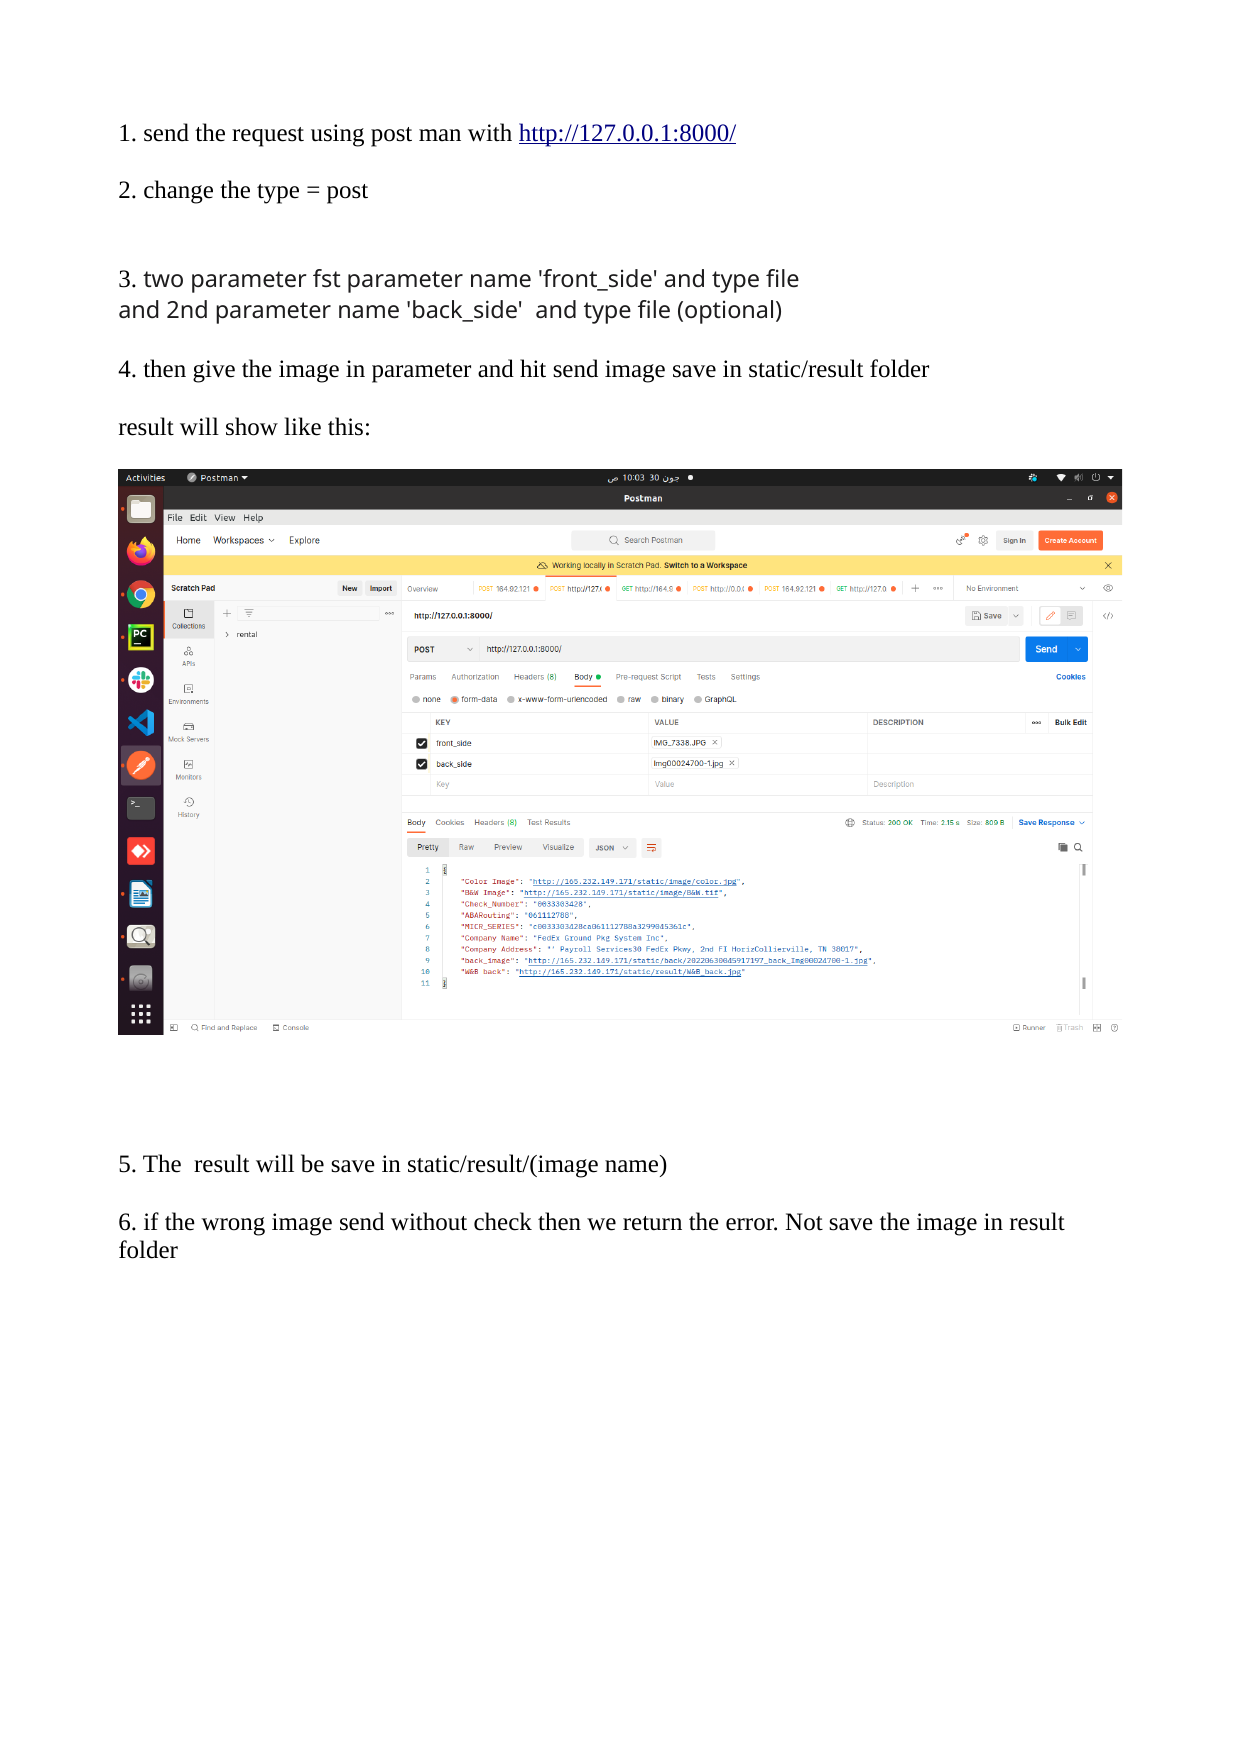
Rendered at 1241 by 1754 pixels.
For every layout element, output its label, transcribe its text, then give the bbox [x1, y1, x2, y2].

text 3. two parameter fst parameter name 'front_side' and type file and 2nd parameter name 'back_side' and type file (optional) [118, 262, 1122, 326]
text 6. if the wrong image send without check then we return the error. Not save the image in result folder [118, 1207, 1122, 1264]
picture [118, 469, 1123, 1035]
text 2. change the type = post [118, 176, 1122, 204]
text 1. send the request using post man with http://127.0.0.1:8000/ [118, 118, 1122, 147]
text 5. The result will be save in static/result/(image name) [118, 1149, 1122, 1178]
text 4. then give the image in parameter and hit send image save in static/result folder [118, 354, 1122, 383]
text result will show like this: [118, 412, 1122, 441]
